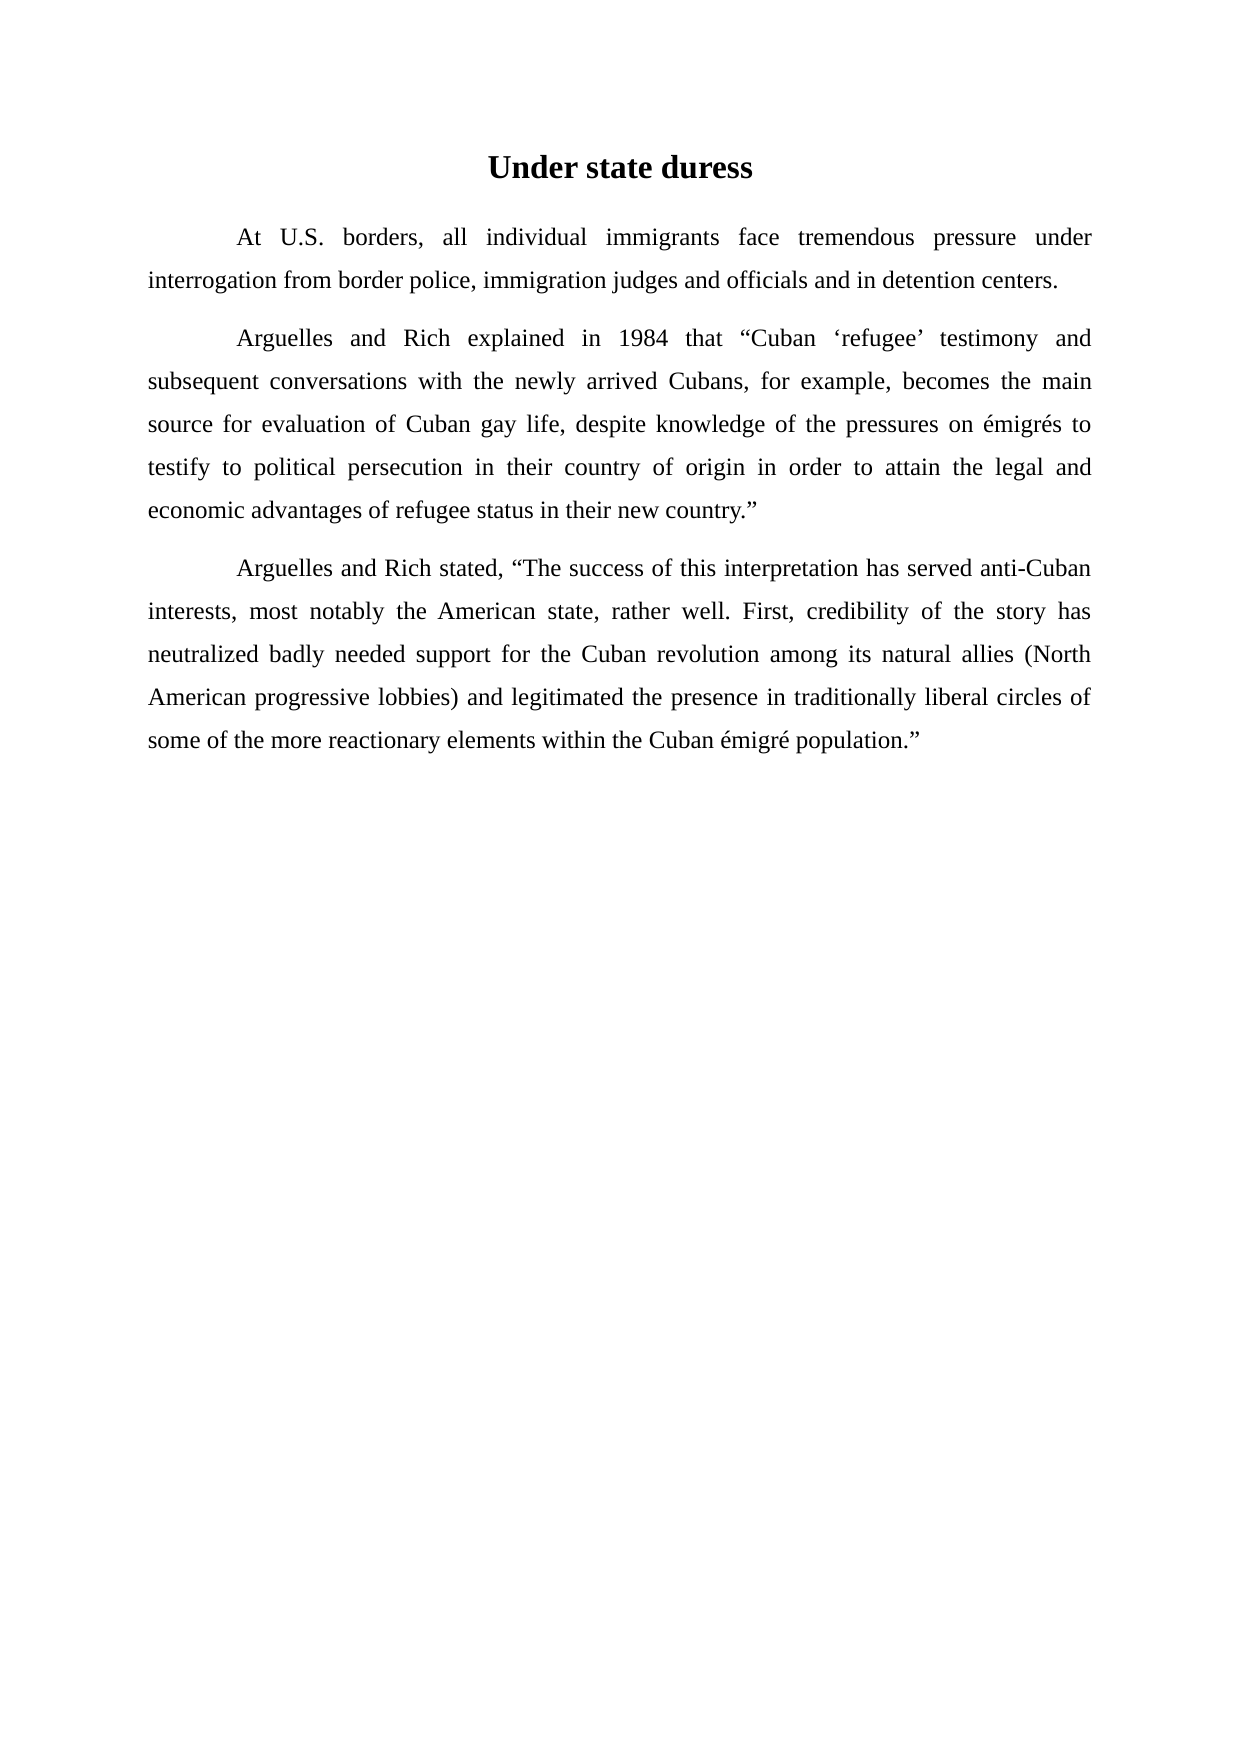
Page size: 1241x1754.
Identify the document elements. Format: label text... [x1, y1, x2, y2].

text Arguelles and Rich explained in 1984 that “Cuban ‘refugee’ testimony and subsequent conversations with the newly arrived Cubans, for example, becomes the main source for evaluation of Cuban gay life, despite knowledge of the pressures on émigrés to testify to political persecution in their country of origin in order to attain the legal and economic advantages of refugee status in their new country.” [148, 323, 1093, 524]
subtitle Under state duress [148, 148, 1093, 186]
text Arguelles and Rich stated, “The success of this interpretation has served anti-Cuban interests, most notably the American state, rather well. First, credibility of the story has neutralized badly needed support for the Cuban revolution among its natural allies (North American progressive lobbies) and legitimated the presence in traditionally liberal circles of some of the more reactionary elements within the Cuban émigré population.” [148, 553, 1093, 754]
text At U.S. borders, all individual immigrants face tremendous pressure under interrogation from border police, immigration judges and officials and in detention centers. [148, 222, 1093, 294]
